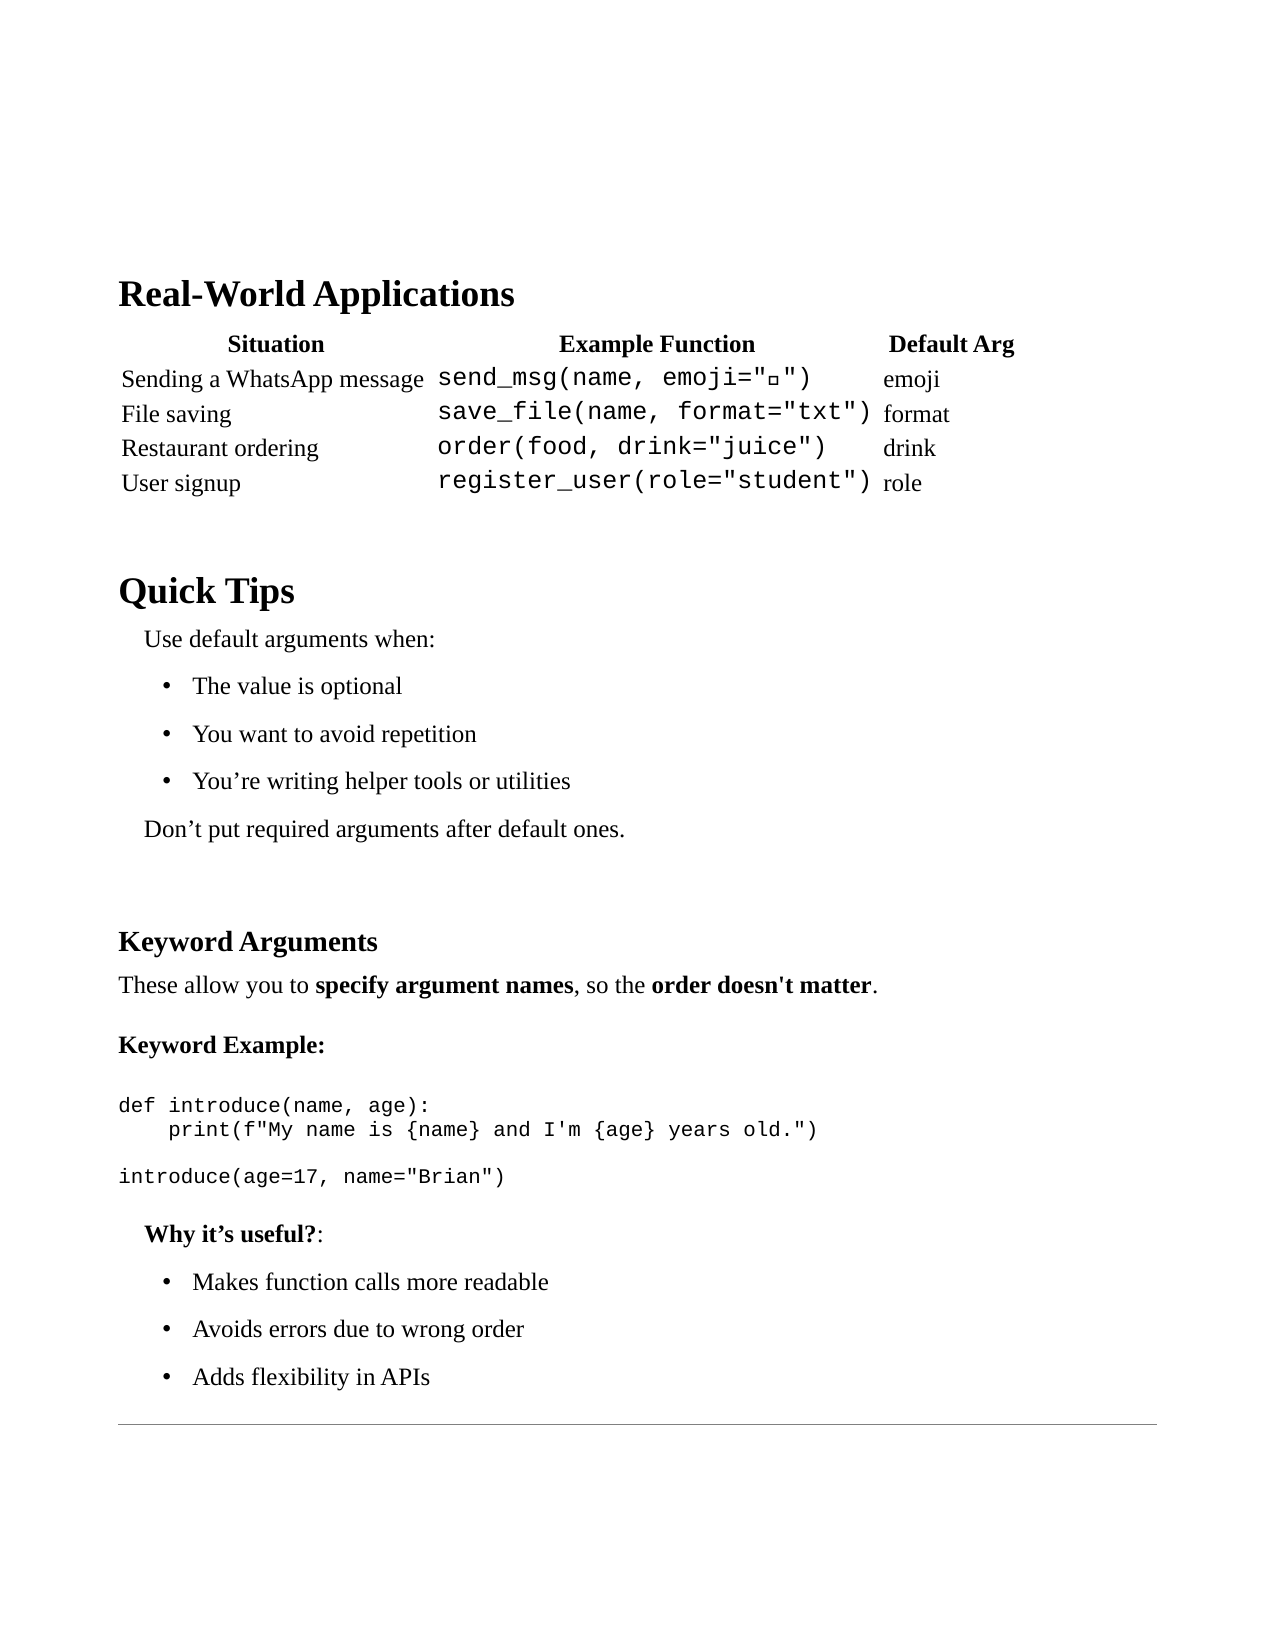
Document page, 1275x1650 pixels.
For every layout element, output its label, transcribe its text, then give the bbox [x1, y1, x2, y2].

table_cell Restaurant ordering [118, 430, 434, 465]
subtitle Keyword Arguments [118, 924, 1157, 957]
table_cell save_file(name, format="txt") [434, 396, 880, 430]
list You want to avoid repetition [162, 719, 1157, 748]
table_cell Sending a WhatsApp message [118, 361, 434, 396]
table_cell register_user(role="student") [434, 465, 880, 499]
table_header Situation [118, 327, 434, 361]
list Makes function calls more readable [162, 1267, 1157, 1295]
text def introduce(name, age): [118, 1095, 1157, 1118]
list Adds flexibility in APIs [162, 1362, 1157, 1391]
list The value is optional [162, 671, 1157, 700]
table_cell role [880, 465, 1023, 499]
table_cell File saving [118, 396, 434, 430]
subtitle Keyword Example: [118, 1030, 1157, 1059]
text ✅ Use default arguments when: [118, 624, 1157, 652]
text introduce(age=17, name="Brian") [118, 1166, 1157, 1189]
text ❌ Don’t put required arguments after default ones. [118, 814, 1157, 843]
subtitle Real-World Applications [118, 271, 1157, 314]
table_cell User signup [118, 465, 434, 499]
table_cell emoji [880, 361, 1023, 396]
list Avoids errors due to wrong order [162, 1314, 1157, 1343]
subtitle Quick Tips [118, 568, 1157, 611]
table_cell order(food, drink="juice") [434, 430, 880, 465]
text These allow you to specify argument names, so the order doesn't matter. [118, 970, 1157, 999]
text print(f"My name is {name} and I'm {age} years old.") [118, 1118, 1157, 1142]
table_header Default Arg [880, 327, 1023, 361]
table_cell drink [880, 430, 1023, 465]
subtitle 🧠 [118, 118, 1157, 161]
table_cell send_msg(name, emoji="🙂") [434, 361, 880, 396]
table_header Example Function [434, 327, 880, 361]
table_cell format [880, 396, 1023, 430]
list You’re writing helper tools or utilities [162, 766, 1157, 795]
text 🧠 Why it’s useful?: [118, 1219, 1157, 1248]
